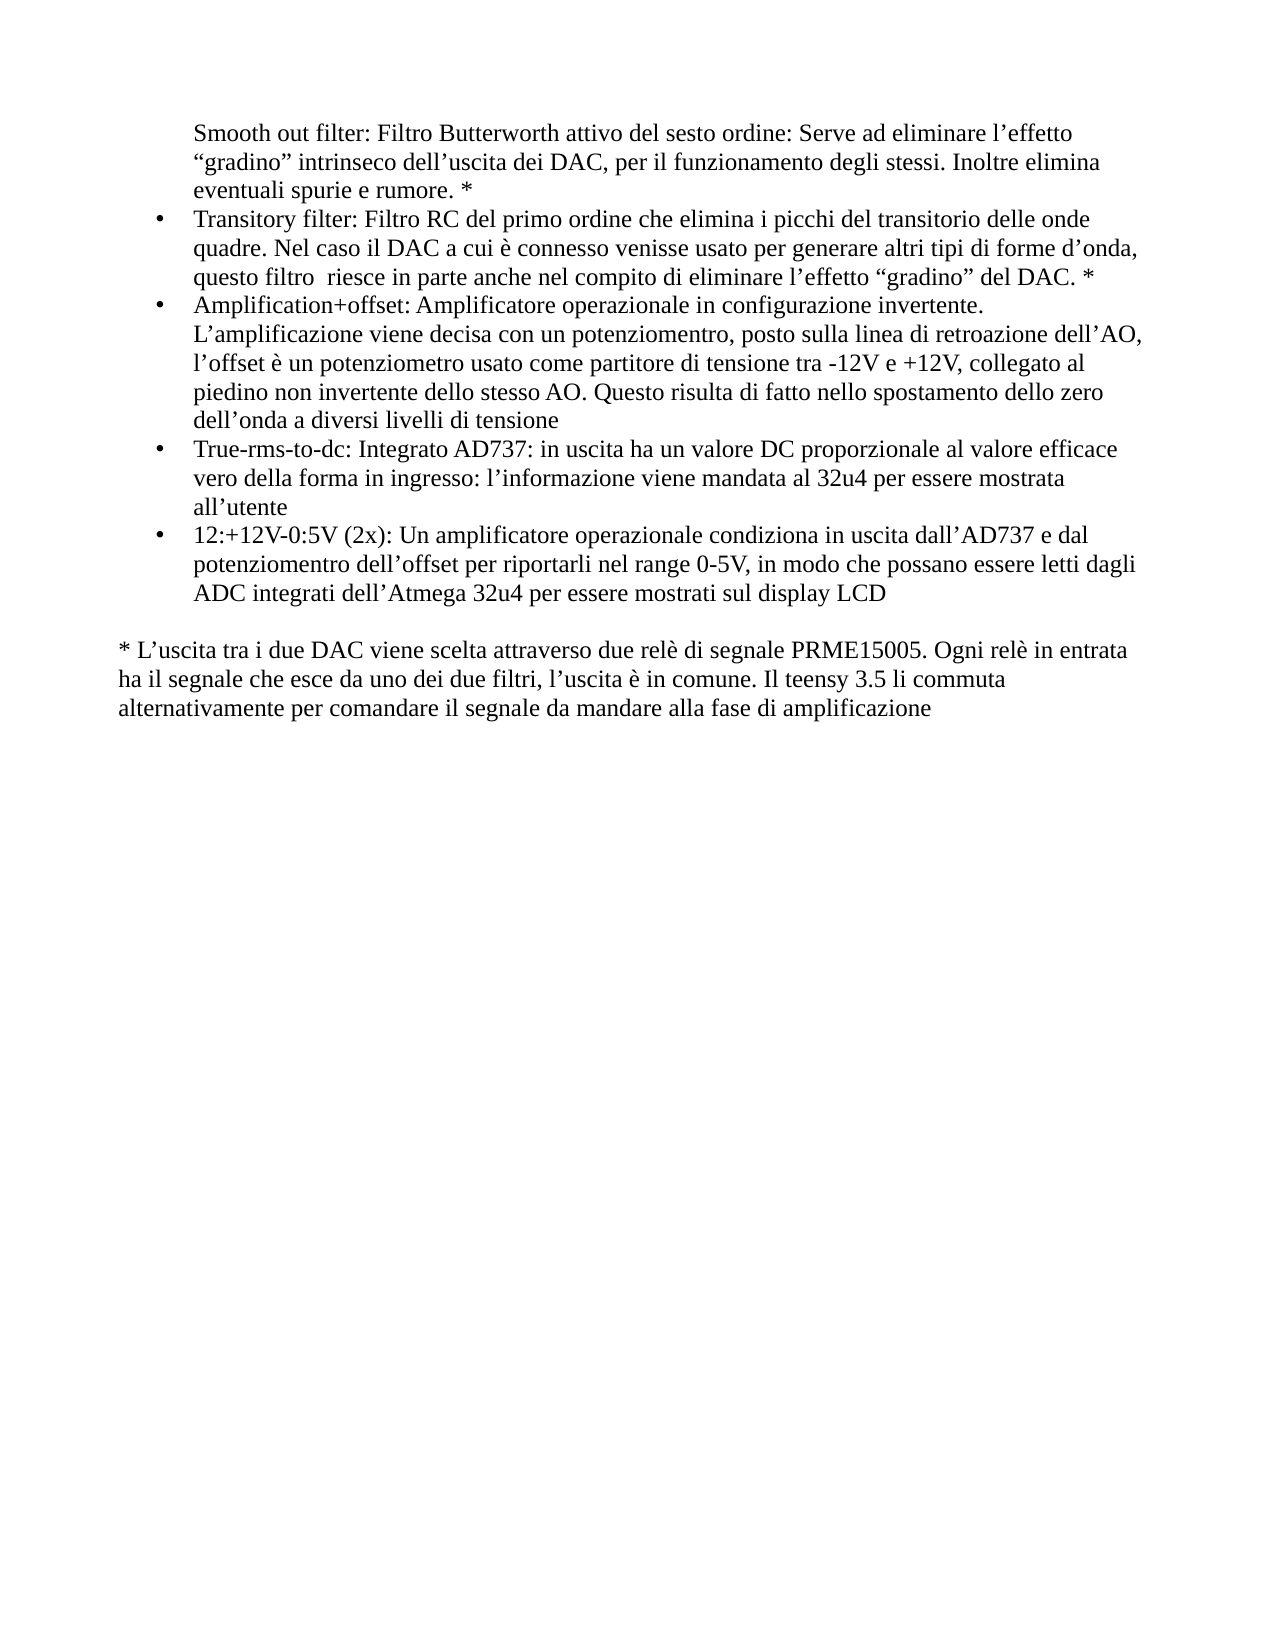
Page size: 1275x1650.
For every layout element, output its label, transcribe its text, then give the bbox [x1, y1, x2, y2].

text * L’uscita tra i due DAC viene scelta attraverso due relè di segnale PRME15005. Ogni relè in entrata ha il segnale che esce da uno dei due filtri, l’uscita è in comune. Il teensy 3.5 li commuta alternativamente per comandare il segnale da mandare alla fase di amplificazione [118, 636, 1157, 722]
list 12:+12V-0:5V (2x): Un amplificatore operazionale condiziona in uscita dall’AD737 e dal potenziomentro dell’offset per riportarli nel range 0-5V, in modo che possano essere letti dagli ADC integrati dell’Atmega 32u4 per essere mostrati sul display LCD [156, 521, 1157, 607]
list Transitory filter: Filtro RC del primo ordine che elimina i picchi del transitorio delle onde quadre. Nel caso il DAC a cui è connesso venisse usato per generare altri tipi di forme d’onda, questo filtro riesce in parte anche nel compito di eliminare l’effetto “gradino” del DAC. * [156, 204, 1157, 291]
list Smooth out filter: Filtro Butterworth attivo del sesto ordine: Serve ad eliminare l’effetto “gradino” intrinseco dell’uscita dei DAC, per il funzionamento degli stessi. Inoltre elimina eventuali spurie e rumore. * [156, 118, 1157, 204]
list True-rms-to-dc: Integrato AD737: in uscita ha un valore DC proporzionale al valore efficace vero della forma in ingresso: l’informazione viene mandata al 32u4 per essere mostrata all’utente [156, 434, 1157, 521]
list Amplification+offset: Amplificatore operazionale in configurazione invertente. L’amplificazione viene decisa con un potenziomentro, posto sulla linea di retroazione dell’AO, l’offset è un potenziometro usato come partitore di tensione tra -12V e +12V, collegato al piedino non invertente dello stesso AO. Questo risulta di fatto nello spostamento dello zero dell’onda a diversi livelli di tensione [156, 291, 1157, 434]
